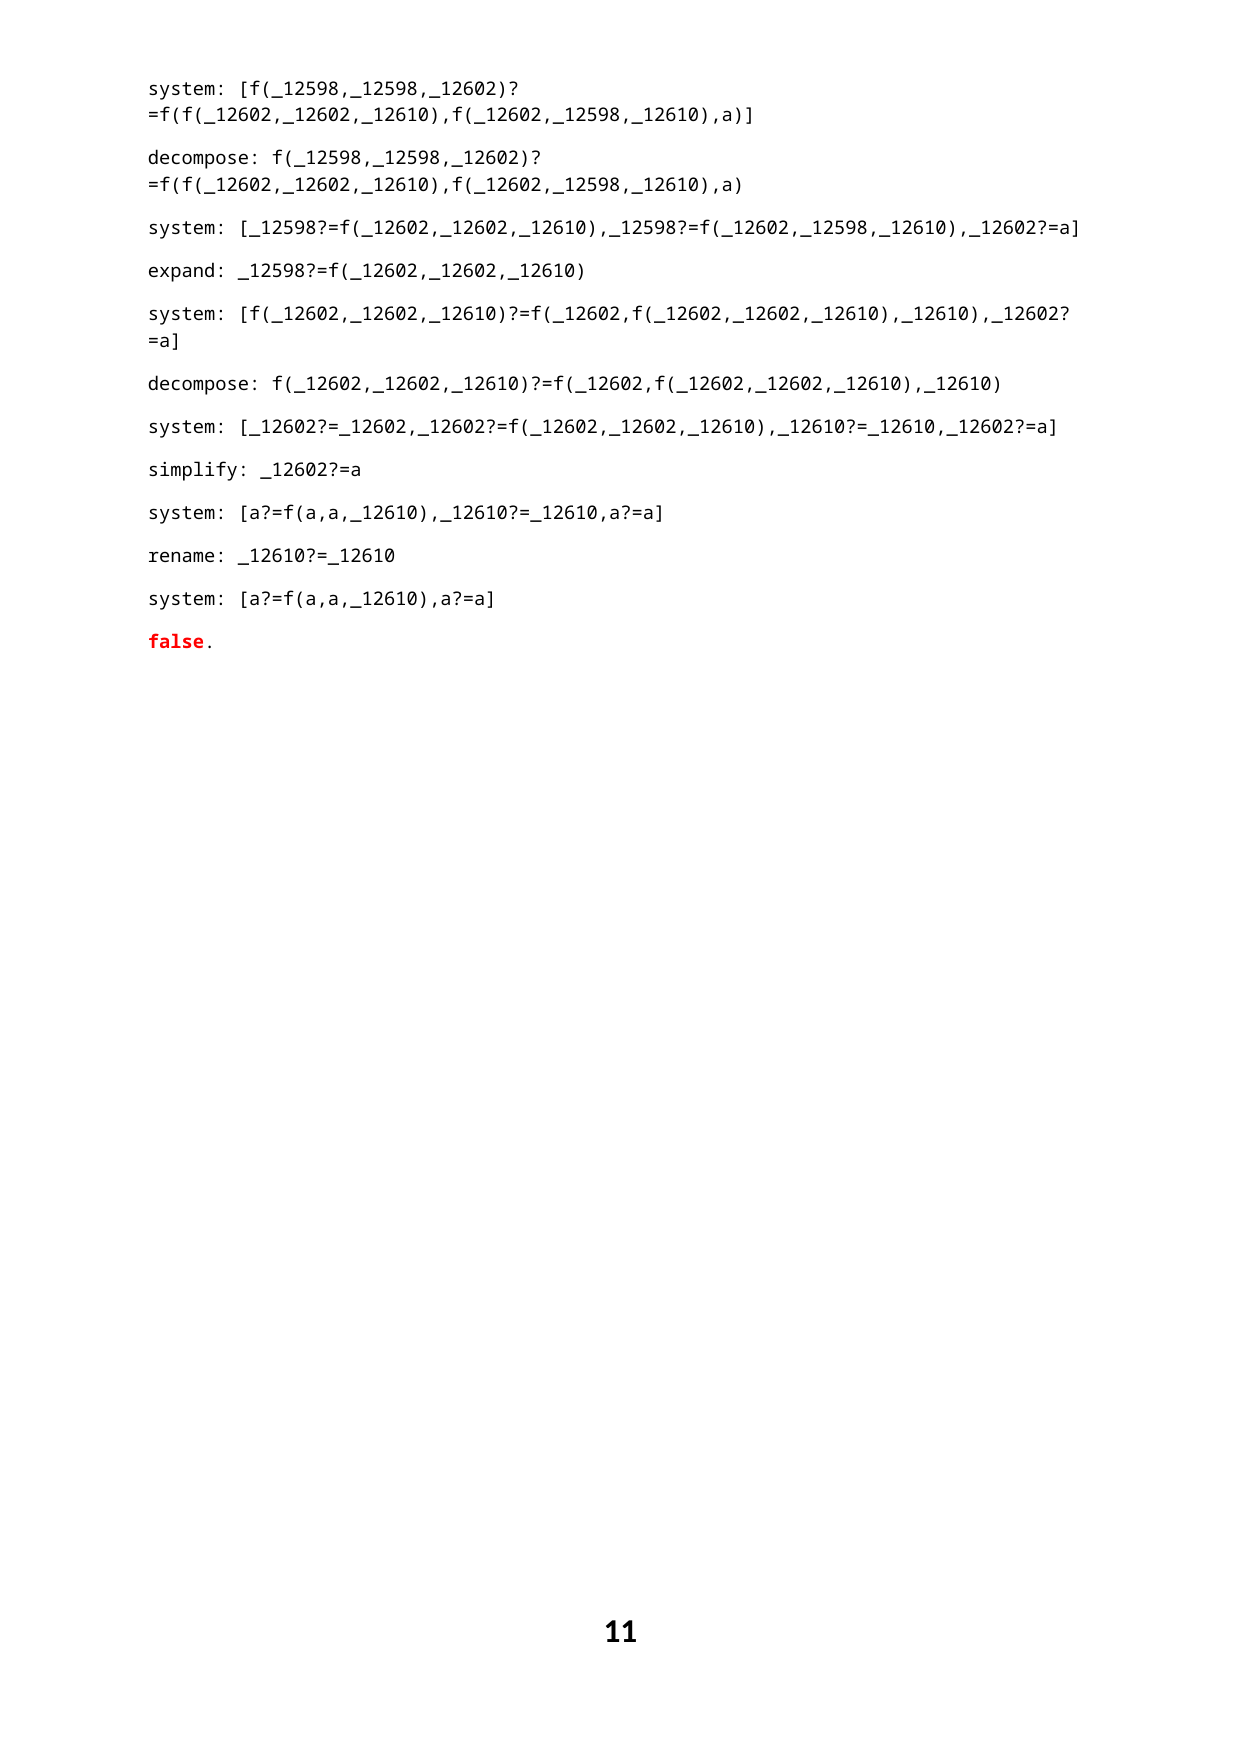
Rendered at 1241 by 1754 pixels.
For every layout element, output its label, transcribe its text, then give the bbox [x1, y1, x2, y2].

text system: [f(_12602,_12602,_12610)?=f(_12602,f(_12602,_12602,_12610),_12610),_12602?=a] [148, 300, 1093, 352]
text system: [f(_12598,_12598,_12602)?=f(f(_12602,_12602,_12610),f(_12602,_12598,_12610),a)] [148, 75, 1093, 127]
text system: [a?=f(a,a,_12610),a?=a] [148, 586, 1093, 611]
text system: [_12598?=f(_12602,_12602,_12610),_12598?=f(_12602,_12598,_12610),_12602?=a] [148, 214, 1093, 240]
text rename: _12610?=_12610 [148, 542, 1093, 568]
text decompose: f(_12602,_12602,_12610)?=f(_12602,f(_12602,_12602,_12610),_12610) [148, 370, 1093, 396]
text decompose: f(_12598,_12598,_12602)?=f(f(_12602,_12602,_12610),f(_12602,_12598,_12610),a) [148, 144, 1093, 197]
text simplify: _12602?=a [148, 456, 1093, 482]
text system: [_12602?=_12602,_12602?=f(_12602,_12602,_12610),_12610?=_12610,_12602?=a] [148, 413, 1093, 439]
text system: [a?=f(a,a,_12610),_12610?=_12610,a?=a] [148, 499, 1093, 525]
text false. [148, 629, 1093, 654]
text expand: _12598?=f(_12602,_12602,_12610) [148, 257, 1093, 283]
